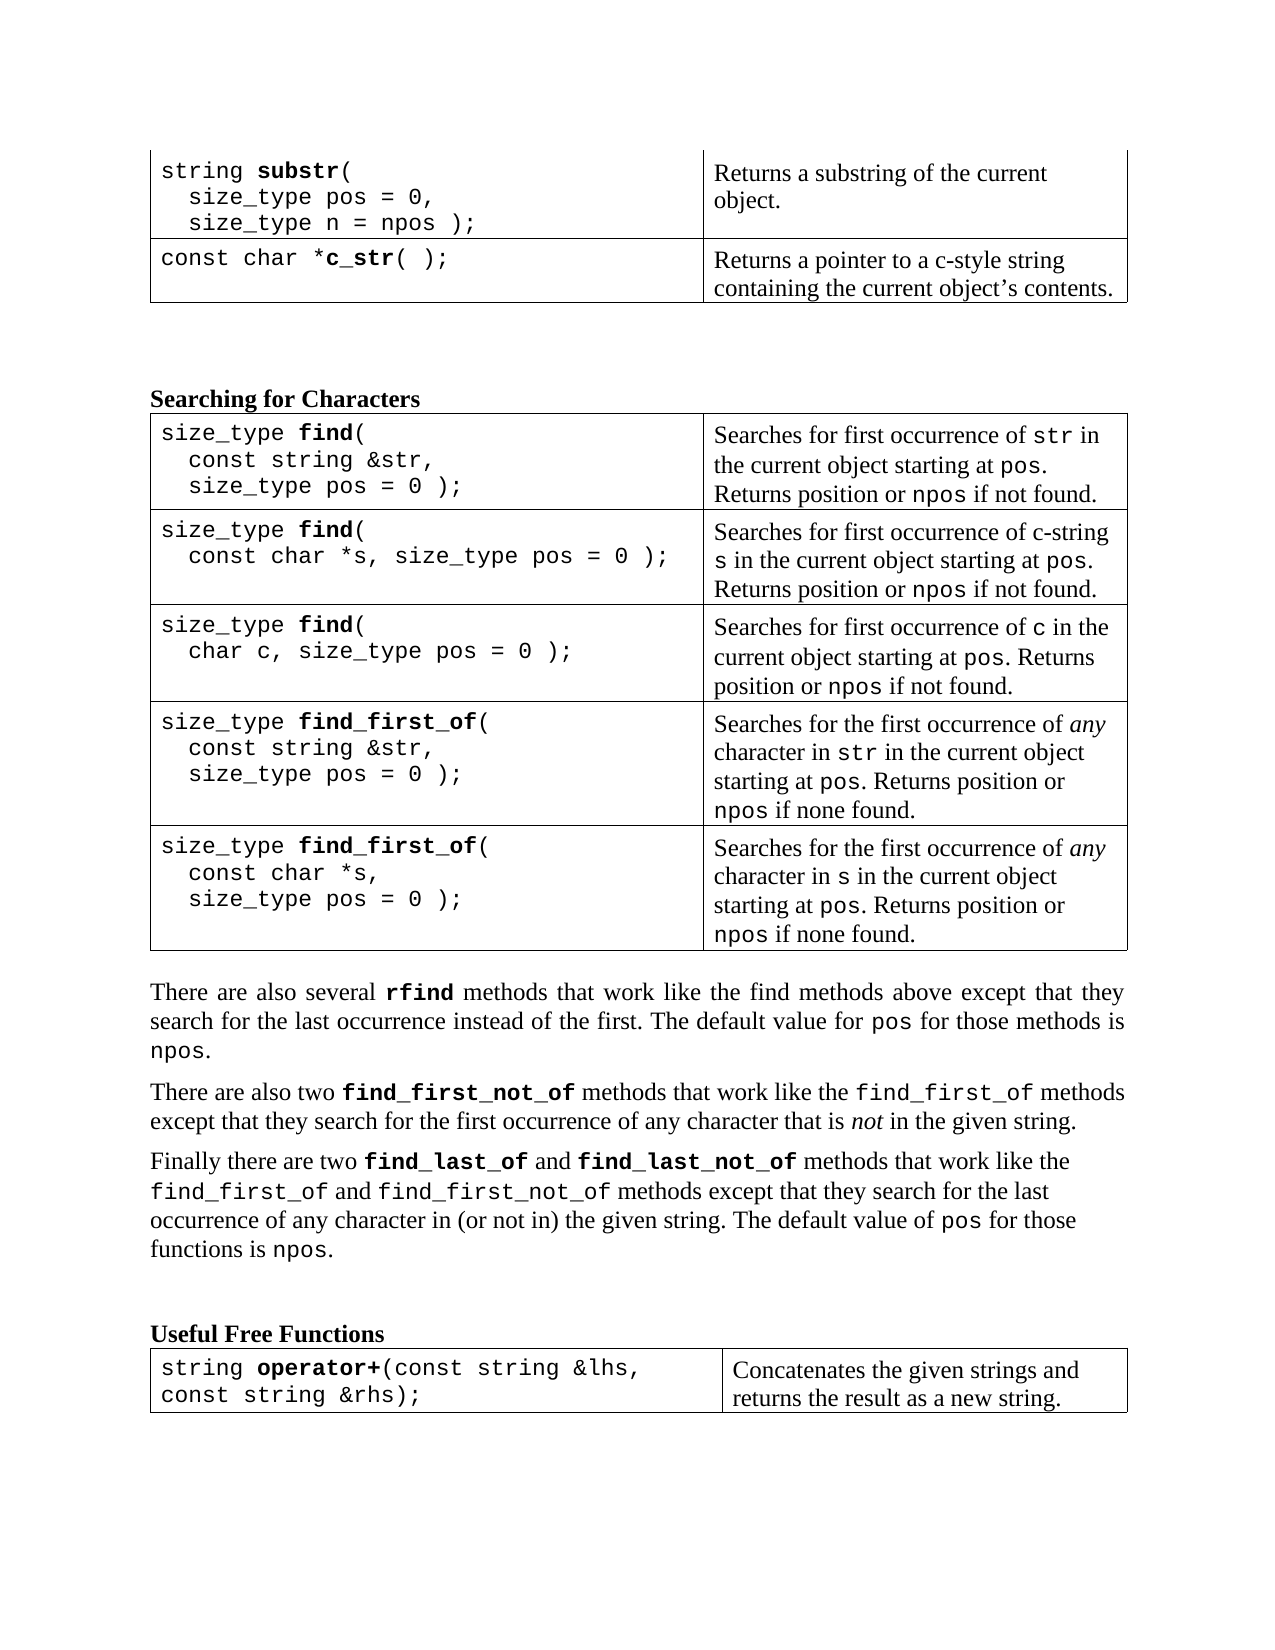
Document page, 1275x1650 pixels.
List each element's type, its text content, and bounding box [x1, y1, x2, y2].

table_cell size_type find( char c, size_type pos = 0 ); [151, 605, 703, 701]
table_cell Searches for the first occurrence of any character in s in the current object starting at pos. Returns position or npos if none found. [704, 826, 1127, 950]
table_cell const char *c_str( ); [151, 239, 703, 302]
table_cell size_type find_first_of( const char *s, size_type pos = 0 ); [151, 826, 703, 950]
table_cell Searches for first occurrence of c-string s in the current object starting at pos. Returns position or npos if not found. [704, 510, 1127, 604]
table_header Concatenates the given strings and returns the result as a new string. [723, 1349, 1127, 1412]
table_cell string substr( size_type pos = 0, size_type n = npos ); [151, 150, 703, 238]
table_cell Searches for first occurrence of c in the current object starting at pos. Returns position or npos if not found. [704, 605, 1127, 701]
text There are also two find_first_not_of methods that work like the find_first_of methods except that they search for the first occurrence of any character that is not in the given string. [150, 1078, 1125, 1135]
table_cell Returns a substring of the current object. [704, 150, 1127, 238]
table_cell Searches for the first occurrence of any character in str in the current object starting at pos. Returns position or npos if none found. [704, 702, 1127, 825]
text Finally there are two find_last_of and find_last_not_of methods that work like the find_first_of and find_first_not_of methods except that they search for the last occurrence of any character in (or not in) the given string. The default value of pos for those functions is npos. [150, 1147, 1125, 1264]
table_cell size_type find_first_of( const string &str, size_type pos = 0 ); [151, 702, 703, 825]
table_cell size_type find( const char *s, size_type pos = 0 ); [151, 510, 703, 604]
text There are also several rfind methods that work like the find methods above except that they search for the last occurrence instead of the first. The default value for pos for those methods is npos. [150, 978, 1125, 1066]
text Searching for Characters [150, 385, 1125, 413]
text Useful Free Functions [150, 1320, 1125, 1348]
table_cell Returns a pointer to a c-style string containing the current object’s contents. [704, 239, 1127, 302]
table_header string operator+(const string &lhs, const string &rhs); [151, 1349, 722, 1412]
table_header Searches for first occurrence of str in the current object starting at pos. Returns position or npos if not found. [704, 414, 1127, 509]
table_header size_type find( const string &str, size_type pos = 0 ); [151, 414, 703, 509]
